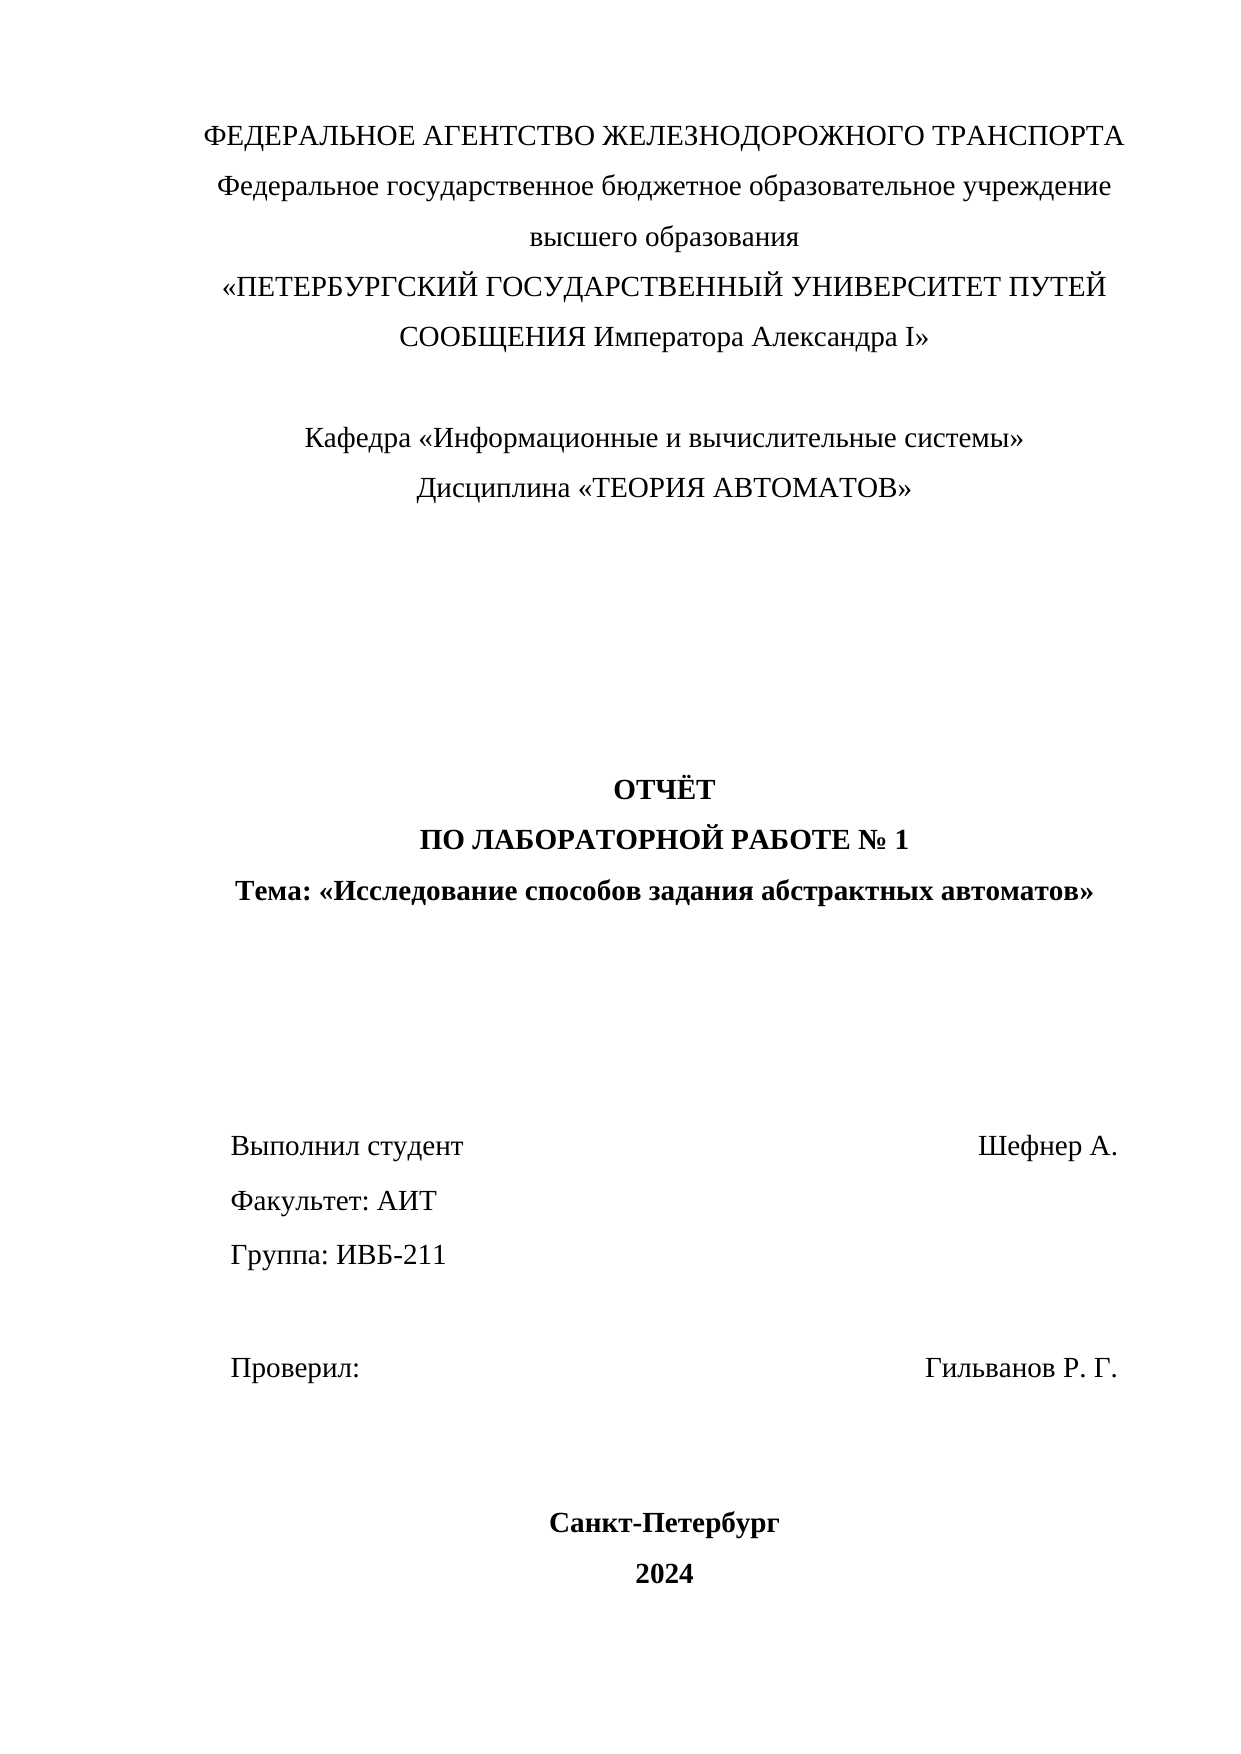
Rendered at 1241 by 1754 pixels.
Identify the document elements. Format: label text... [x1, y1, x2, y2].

text ПО ЛАБОРАТОРНОЙ РАБОТЕ № 1 [177, 822, 1152, 856]
text ОТЧЁТ [177, 772, 1152, 806]
table_header Выполнил студент Факультет: АИТ Группа: ИВБ-211 [230, 1124, 647, 1346]
text Кафедра «Информационные и вычислительные системы» [177, 420, 1152, 453]
table_cell Проверил: [230, 1346, 647, 1405]
text Дисциплина «ТЕОРИЯ АВТОМАТОВ» [177, 470, 1152, 504]
text Тема: «Исследование способов задания абстрактных автоматов» [177, 873, 1152, 906]
text ФЕДЕРАЛЬНОЕ АГЕНТСТВО ЖЕЛЕЗНОДОРОЖНОГО ТРАНСПОРТА [177, 118, 1152, 152]
text 2024 [177, 1556, 1152, 1589]
text Санкт-Петербург [177, 1506, 1152, 1539]
text Федеральное государственное бюджетное образовательное учреждение высшего образования [177, 168, 1152, 252]
table_header Шефнер А. [648, 1124, 1118, 1346]
text «ПЕТЕРБУРГСКИЙ ГОСУДАРСТВЕННЫЙ УНИВЕРСИТЕТ ПУТЕЙ СООБЩЕНИЯ Императора Александра I» [177, 269, 1152, 353]
table_cell Гильванов Р. Г. [648, 1346, 1118, 1405]
